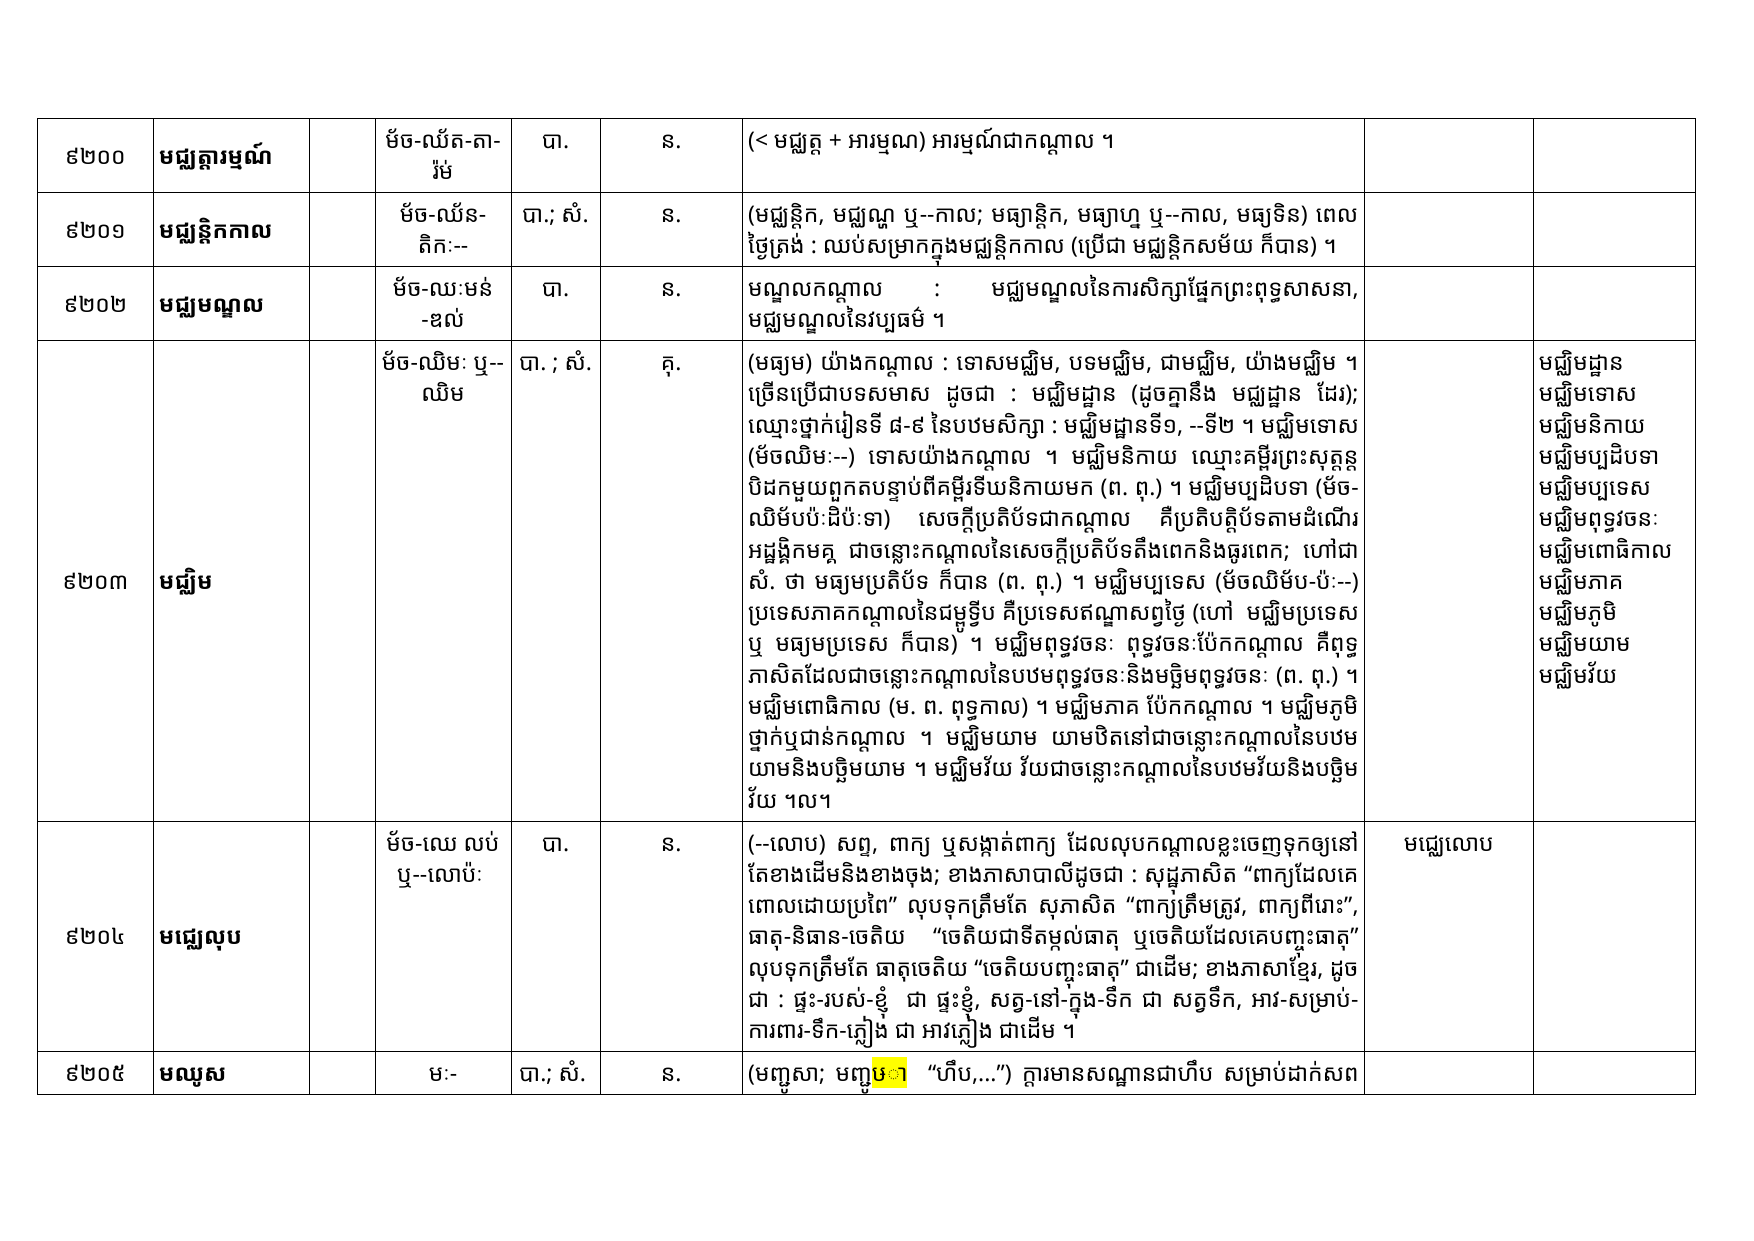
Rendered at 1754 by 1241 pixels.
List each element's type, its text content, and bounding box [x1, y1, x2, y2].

table_cell (< មជ្ឈត្ត + អារម្មណ) អារម្មណ៍​ជា​កណ្ដាល ។ [743, 119, 1364, 192]
table_cell (មធ្យម) យ៉ាង​កណ្ដាល : ទោស​មជ្ឈិម, បទ​មជ្ឈិម, ជា​មជ្ឈិម, យ៉ាង​មជ្ឈិម ។ ច្រើន​ប្រើ​ជា​បទ​សមាស ដូច​ជា : មជ្ឈិមដ្ឋាន (ដូច​គ្នា​នឹង មជ្ឈដ្ឋាន ដែរ); ឈ្មោះ​ថ្នាក់​រៀន​ទី ៨-៩ នៃ​បឋម​សិក្សា : មជ្ឈិមដ្ឋាន​ទី​១, --ទី​២ ។ មជ្ឈិម​ទោស (ម័ចឈិមៈ--) ទោស​យ៉ាង​កណ្ដាល ។ មជ្ឈិម​និកាយ ឈ្មោះ​គម្ពីរ​ព្រះ​សុត្តន្ត​បិដក​មួយ​ពួក​ត​បន្ទាប់​ពី​គម្ពីរ​ទីឃ​និកាយ​មក (ព. ពុ.) ។ មជ្ឈិមប្បដិបទា (ម័ច-ឈិម័បប៉ៈដិប៉ៈទា) សេចក្ដី​ប្រតិប័ទ​ជា​កណ្ដាល គឺ​ប្រតិបត្តិ​ប័ទ​តាម​ដំណើរ​អដ្ឋង្គិក​មគ្គ ជា​ចន្លោះ​កណ្ដាល​នៃ​សេចក្ដី​ប្រតិប័ទ​តឹង​ពេក​និង​ធូរ​ពេក; ហៅ​ជា សំ. ថា មធ្យម​ប្រតិប័ទ ក៏​បាន (ព. ពុ.) ។ មជ្ឈិមប្បទេស (ម័ចឈិម័ប-ប៉ៈ--) ប្រទេស​ភាគ​កណ្ដាល​នៃ​ជម្ពូ​ទ្វីប គឺ​ប្រទេស​ឥណ្ឌា​សព្វ​ថ្ងៃ (ហៅ មជ្ឈិម​ប្រទេស ឬ មធ្យម​ប្រទេស ក៏​បាន) ។ មជ្ឈិម​ពុទ្ធ​វចនៈ ពុទ្ធ​វចនៈ​ប៉ែក​កណ្ដាល គឺ​ពុទ្ធ​ភាសិត​ដែល​ជា​ចន្លោះ​កណ្ដាល​នៃ​បឋម​ពុទ្ធ​វចនៈ​និង​មច្ឆិម​ពុទ្ធ​វចនៈ (ព. ពុ.) ។ មជ្ឈិម​ពោធិកាល (ម. ព. ពុទ្ធ​កាល) ។ មជ្ឈិម​ភាគ ប៉ែក​កណ្ដាល ។ មជ្ឈិម​ភូមិ ថ្នាក់​ឬ​ជាន់​កណ្ដាល ។ មជ្ឈិម​យាម យាម​ឋិត​នៅ​ជា​ចន្លោះ​កណ្ដាល​នៃ​បឋម​យាម​និង​បច្ឆិម​យាម ។ មជ្ឈិម​វ័យ វ័យ​ជា​ចន្លោះ​កណ្ដាល​នៃ​បឋម​វ័យ​និង​បច្ឆិម​វ័យ ។ល។ [743, 341, 1364, 821]
table_cell ម័ច-ឈ័ន-តិកៈ-- [376, 193, 511, 266]
table_cell ៩២០២ [38, 267, 153, 340]
table_cell មណ្ឌល​កណ្ដាល : មជ្ឈមណ្ឌល​នៃ​ការ​សិក្សា​ផ្នែក​ព្រះ​ពុទ្ធ​សាសនា, មជ្ឈមណ្ឌល​នៃ​វប្បធម៌ ។ [743, 267, 1364, 340]
table_cell មជ្ឈិម [154, 341, 309, 821]
table_cell ៩២០៣ [38, 341, 153, 821]
table_cell ម័ច-ឈៈមន់ -ឌល់ [376, 267, 511, 340]
table_cell មជ្ឈន្តិក​កាល [154, 193, 309, 266]
table_cell ន. [601, 119, 742, 192]
table_cell បា. [512, 119, 600, 192]
table_cell ៩២០០ [38, 119, 153, 192]
table_cell ម័ច-ឈ័ត-តា-រ៉ម់ [376, 119, 511, 192]
table_cell [310, 267, 375, 340]
table_cell មជ្ឈត្តារម្មណ៍ [154, 119, 309, 192]
table_cell ៩២០៤ [38, 822, 153, 1051]
table_cell ៩២០១ [38, 193, 153, 266]
table_cell [1534, 193, 1695, 266]
table_cell [310, 822, 375, 1051]
table_cell (មជ្ឈន្តិក, មជ្ឈណ្ហ ឬ--កាល; មធ្យាន្តិក, មធ្យាហ្ន ឬ--កាល, មធ្យទិន) ពេល​ថ្ងៃ​ត្រង់ : ឈប់​សម្រាក​ក្នុង​មជ្ឈន្តិក​កាល (ប្រើ​ជា​ មជ្ឈន្តិក​សម័យ ក៏​បាន) ។ [743, 193, 1364, 266]
table_cell [1534, 1052, 1695, 1094]
table_cell [1534, 822, 1695, 1051]
table_cell ន. [601, 1052, 742, 1094]
table_cell ម័ច-ឈិមៈ ឬ--ឈិម [376, 341, 511, 821]
table_cell [310, 1052, 375, 1094]
table_cell បា.; សំ. [512, 1052, 600, 1094]
table_cell មជ្ឈេលុប [154, 822, 309, 1051]
table_cell [1534, 267, 1695, 340]
table_cell ម័ច-ឈេ លប់ ឬ--លោប៉ៈ [376, 822, 511, 1051]
table_cell ន. [601, 267, 742, 340]
table_cell ៩២០៥ [38, 1052, 153, 1094]
table_cell មឈូស [154, 1052, 309, 1094]
table_cell [310, 341, 375, 821]
table_cell មជ្ឈិមដ្ឋាន មជ្ឈិម​ទោស មជ្ឈិម​និកាយ មជ្ឈិមប្បដិបទា មជ្ឈិមប្បទេស មជ្ឈិម​ពុទ្ធ​វចនៈ មជ្ឈិម​ពោធិ​កាល មជ្ឈិម​ភាគ មជ្ឈិម​ភូមិ មជ្ឈិម​យាម មជ្ឈិម​វ័យ [1534, 341, 1695, 821]
table_cell [1365, 341, 1533, 821]
table_cell [1534, 119, 1695, 192]
table_cell គុ. [601, 341, 742, 821]
table_cell ន. [601, 822, 742, 1051]
table_cell (--លោប) សព្ទ, ពាក្យ ឬ​សង្កាត់​ពាក្យ ដែល​លុប​កណ្ដាល​ខ្លះ​ចេញ​ទុក​ឲ្យ​នៅ​តែ​ខាង​ដើម​និង​ខាង​ចុង; ខាង​ភាសា​បាលី​ដូច​ជា : សុដ្ឋុ​ភាសិត “ពាក្យ​ដែល​គេ​ពោល​ដោយ​ប្រពៃ” លុប​ទុក​ត្រឹមតែ សុភាសិត “ពាក្យ​ត្រឹមត្រូវ, ពាក្យ​ពីរោះ”, ធាតុ-និធាន-ចេតិយ “ចេតិយ​ជា​ទី​តម្កល់​ធាតុ ឬ​ចេតិយ​ដែល​គេ​បញ្ចុះ​ធាតុ” លុប​ទុក​ត្រឹមតែ ធាតុ​ចេតិយ “ចេតិយ​បញ្ចុះ​ធាតុ” ជាដើម; ខាង​ភាសា​ខ្មែរ, ដូច​ជា : ផ្ទះ-របស់-ខ្ញុំ ជា ផ្ទះ​ខ្ញុំ, សត្វ-នៅ-ក្នុង-ទឹក ជា សត្វ​ទឹក, អាវ-សម្រាប់- ការពារ-ទឹក-ភ្លៀង ជា អាវ​ភ្លៀង ជាដើម ។ [743, 822, 1364, 1051]
table_cell (មញ្ជូសា; មញ្ជូឞ​ា “ហឹប,...”) ក្ដារ​មាន​សណ្ឋាន​ជា​ហឹប សម្រាប់​ដាក់​សព​ [743, 1052, 1364, 1094]
table_cell ន. [601, 193, 742, 266]
table_cell [1365, 119, 1533, 192]
table_cell មៈ- [376, 1052, 511, 1094]
table_cell បា. ; សំ. [512, 341, 600, 821]
table_cell [310, 193, 375, 266]
table_cell មជ្ឈេលោប [1365, 822, 1533, 1051]
table_cell បា. [512, 267, 600, 340]
table_cell [1365, 193, 1533, 266]
table_cell [1365, 267, 1533, 340]
table_cell មជ្ឈមណ្ឌល [154, 267, 309, 340]
table_cell បា.; សំ. [512, 193, 600, 266]
table_cell [1365, 1052, 1533, 1094]
table_cell [310, 119, 375, 192]
table_cell បា. [512, 822, 600, 1051]
